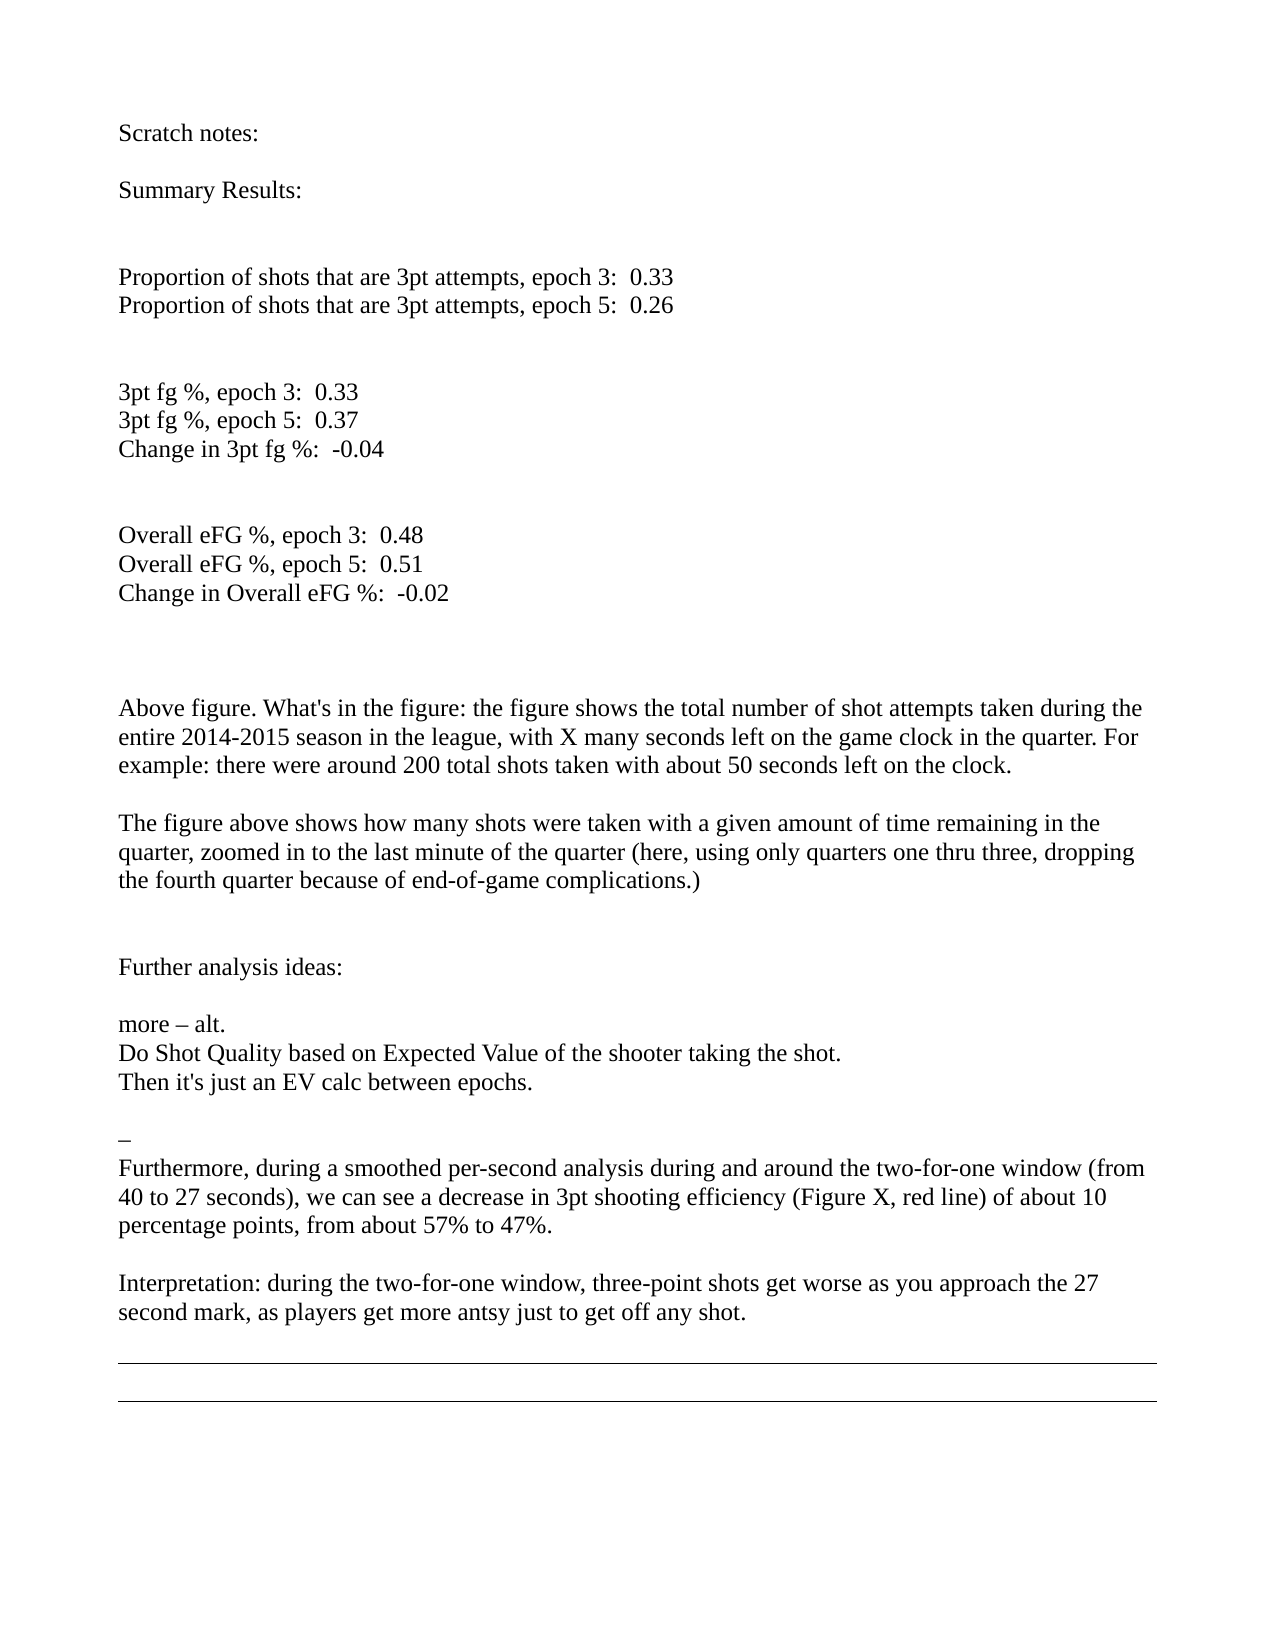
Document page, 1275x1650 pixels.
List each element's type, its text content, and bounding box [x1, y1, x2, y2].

text 3pt fg %, epoch 5: 0.37 [118, 406, 1157, 434]
text Change in 3pt fg %: -0.04 [118, 434, 1157, 463]
text Furthermore, during a smoothed per-second analysis during and around the two-for-one window (from 40 to 27 seconds), we can see a decrease in 3pt shooting efficiency (Figure X, red line) of about 10 percentage points, from about 57% to 47%. [118, 1153, 1157, 1239]
text more – alt. [118, 1009, 1157, 1038]
text Proportion of shots that are 3pt attempts, epoch 5: 0.26 [118, 291, 1157, 319]
text Above figure. What's in the figure: the figure shows the total number of shot attempts taken during the entire 2014-2015 season in the league, with X many seconds left on the game clock in the quarter. For example: there were around 200 total shots taken with about 50 seconds left on the clock. [118, 693, 1157, 779]
text Overall eFG %, epoch 5: 0.51 [118, 549, 1157, 578]
text Change in Overall eFG %: -0.02 [118, 578, 1157, 607]
text Interpretation: during the two-for-one window, three-point shots get worse as you approach the 27 second mark, as players get more antsy just to get off any shot. [118, 1268, 1157, 1326]
text Further analysis ideas: [118, 952, 1157, 981]
text Overall eFG %, epoch 3: 0.48 [118, 521, 1157, 549]
text Summary Results: [118, 176, 1157, 204]
text Do Shot Quality based on Expected Value of the shooter taking the shot. [118, 1038, 1157, 1067]
text – [118, 1124, 1157, 1153]
text Scratch notes: [118, 118, 1157, 147]
text Then it's just an EV calc between epochs. [118, 1067, 1157, 1096]
text The figure above shows how many shots were taken with a given amount of time remaining in the quarter, zoomed in to the last minute of the quarter (here, using only quarters one thru three, dropping the fourth quarter because of end-of-game complications.) [118, 808, 1157, 894]
text Proportion of shots that are 3pt attempts, epoch 3: 0.33 [118, 262, 1157, 291]
text 3pt fg %, epoch 3: 0.33 [118, 377, 1157, 406]
